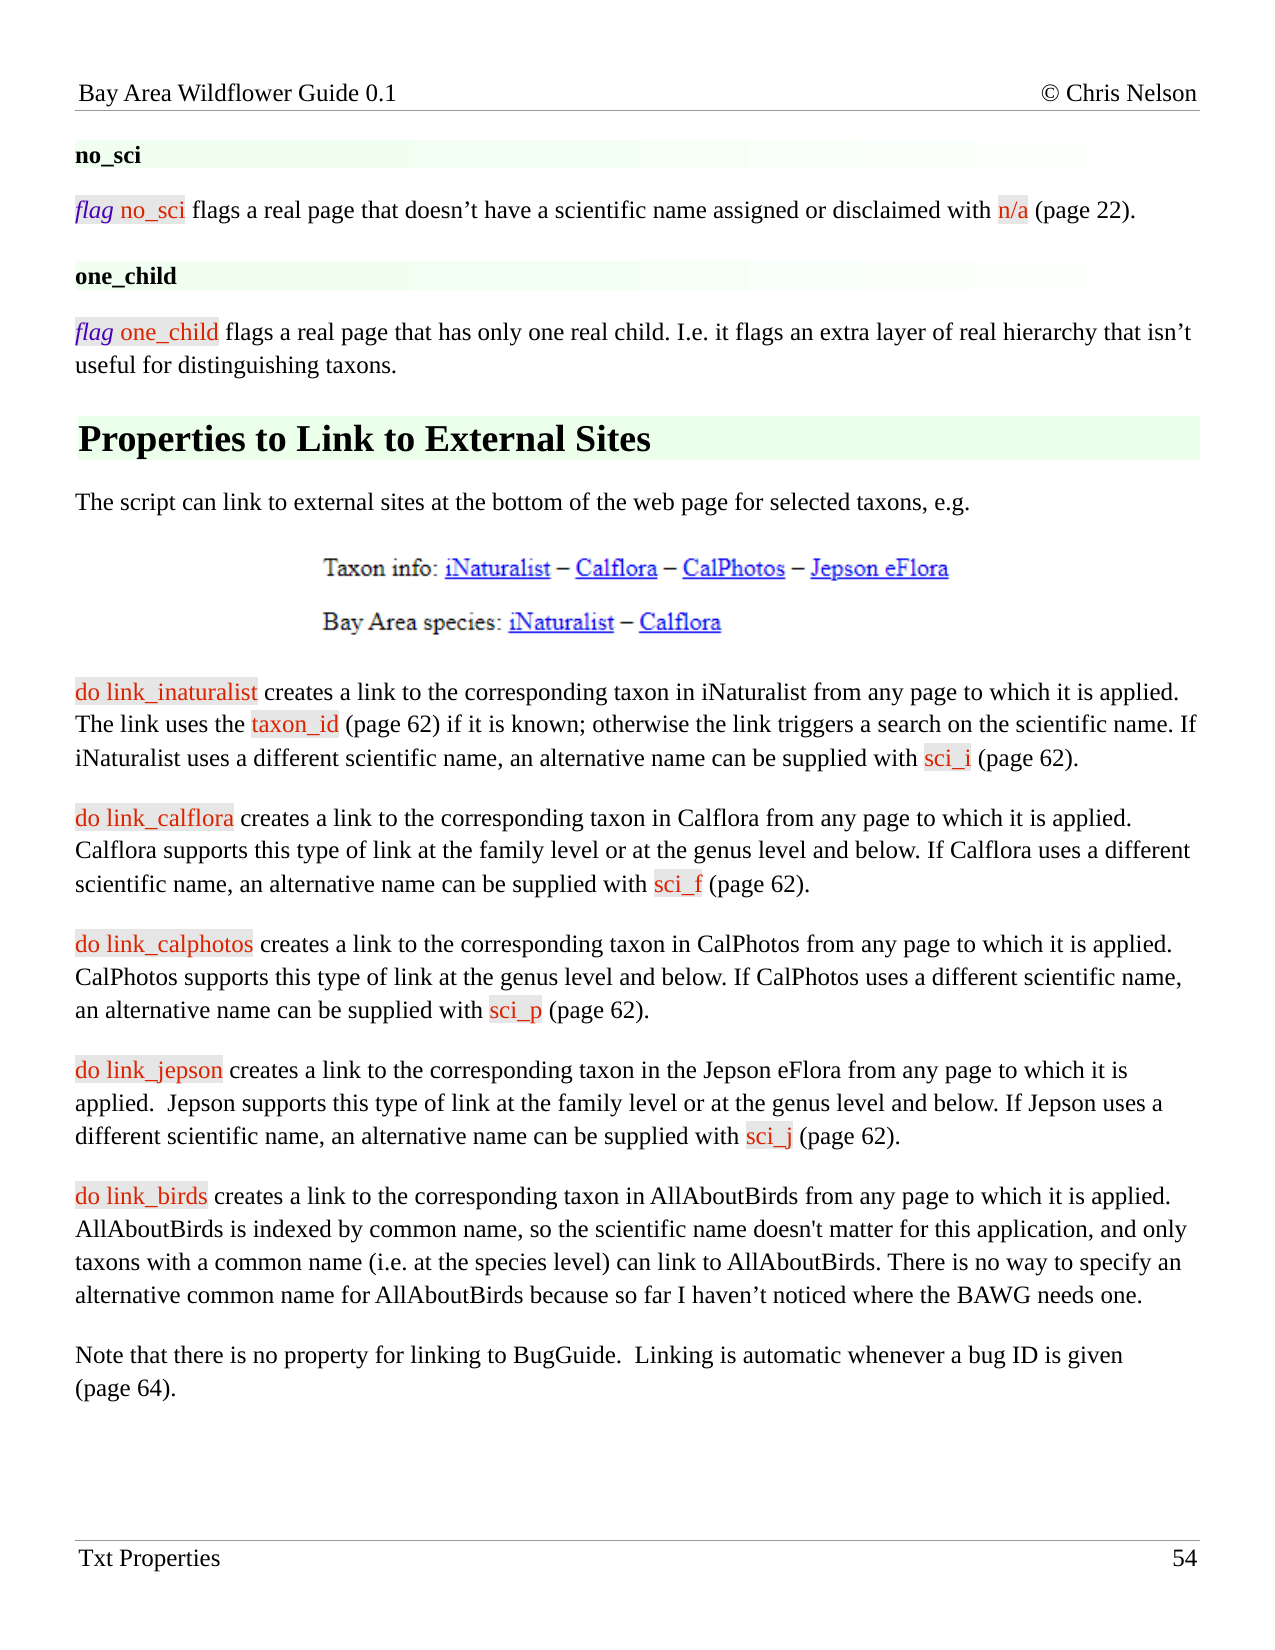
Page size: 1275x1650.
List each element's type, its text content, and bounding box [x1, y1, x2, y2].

text flag one_child flags a real page that has only one real child. I.e. it flags an extra layer of real hierarchy that isn’t useful for distinguishing taxons. [75, 317, 1200, 379]
subtitle Properties to Link to External Sites [78, 416, 1200, 460]
text do link_birds creates a link to the corresponding taxon in AllAboutBirds from any page to which it is applied. AllAboutBirds is indexed by common name, so the scientific name doesn't matter for this application, and only taxons with a common name (i.e. at the species level) can link to AllAboutBirds. There is no way to specify an alternative common name for AllAboutBirds because so far I haven’t noticed where the BAWG needs one. [75, 1181, 1200, 1308]
picture [317, 546, 958, 646]
text flag no_sci flags a real page that doesn’t have a scientific name assigned or disclaimed with n/a (page 21). [1028, 195, 1200, 224]
text do link_calflora creates a link to the corresponding taxon in Calflora from any page to which it is applied. Calflora supports this type of link at the family level or at the genus level and below. If Calflora uses a different scientific name, an alternative name can be supplied with sci_f (page 62). [75, 803, 1200, 897]
text Note that there is no property for linking to BugGuide. Linking is automatic whenever a bug ID is given (page 64). [75, 1340, 1200, 1402]
text do link_jepson creates a link to the corresponding taxon in the Jepson eFlora from any page to which it is applied. Jepson supports this type of link at the family level or at the genus level and below. If Jepson uses a different scientific name, an alternative name can be supplied with sci_j (page 62). [75, 1055, 1200, 1149]
text The script can link to external sites at the bottom of the web page for selected taxons, e.g. [75, 487, 1200, 515]
text flag no_sci flags a real page that doesn’t have a scientific name assigned or disclaimed with n/a (page 21). [185, 195, 998, 224]
text do link_inaturalist creates a link to the corresponding taxon in iNaturalist from any page to which it is applied. The link uses the taxon_id (page 62) if it is known; otherwise the link triggers a search on the scientific name. If iNaturalist uses a different scientific name, an alternative name can be supplied with sci_i (page 62). [75, 677, 1200, 771]
subtitle no_sci [75, 140, 1200, 168]
text do link_calphotos creates a link to the corresponding taxon in CalPhotos from any page to which it is applied. CalPhotos supports this type of link at the genus level and below. If CalPhotos uses a different scientific name, an alternative name can be supplied with sci_p (page 62). [75, 929, 1200, 1023]
subtitle one_child [75, 261, 1200, 290]
